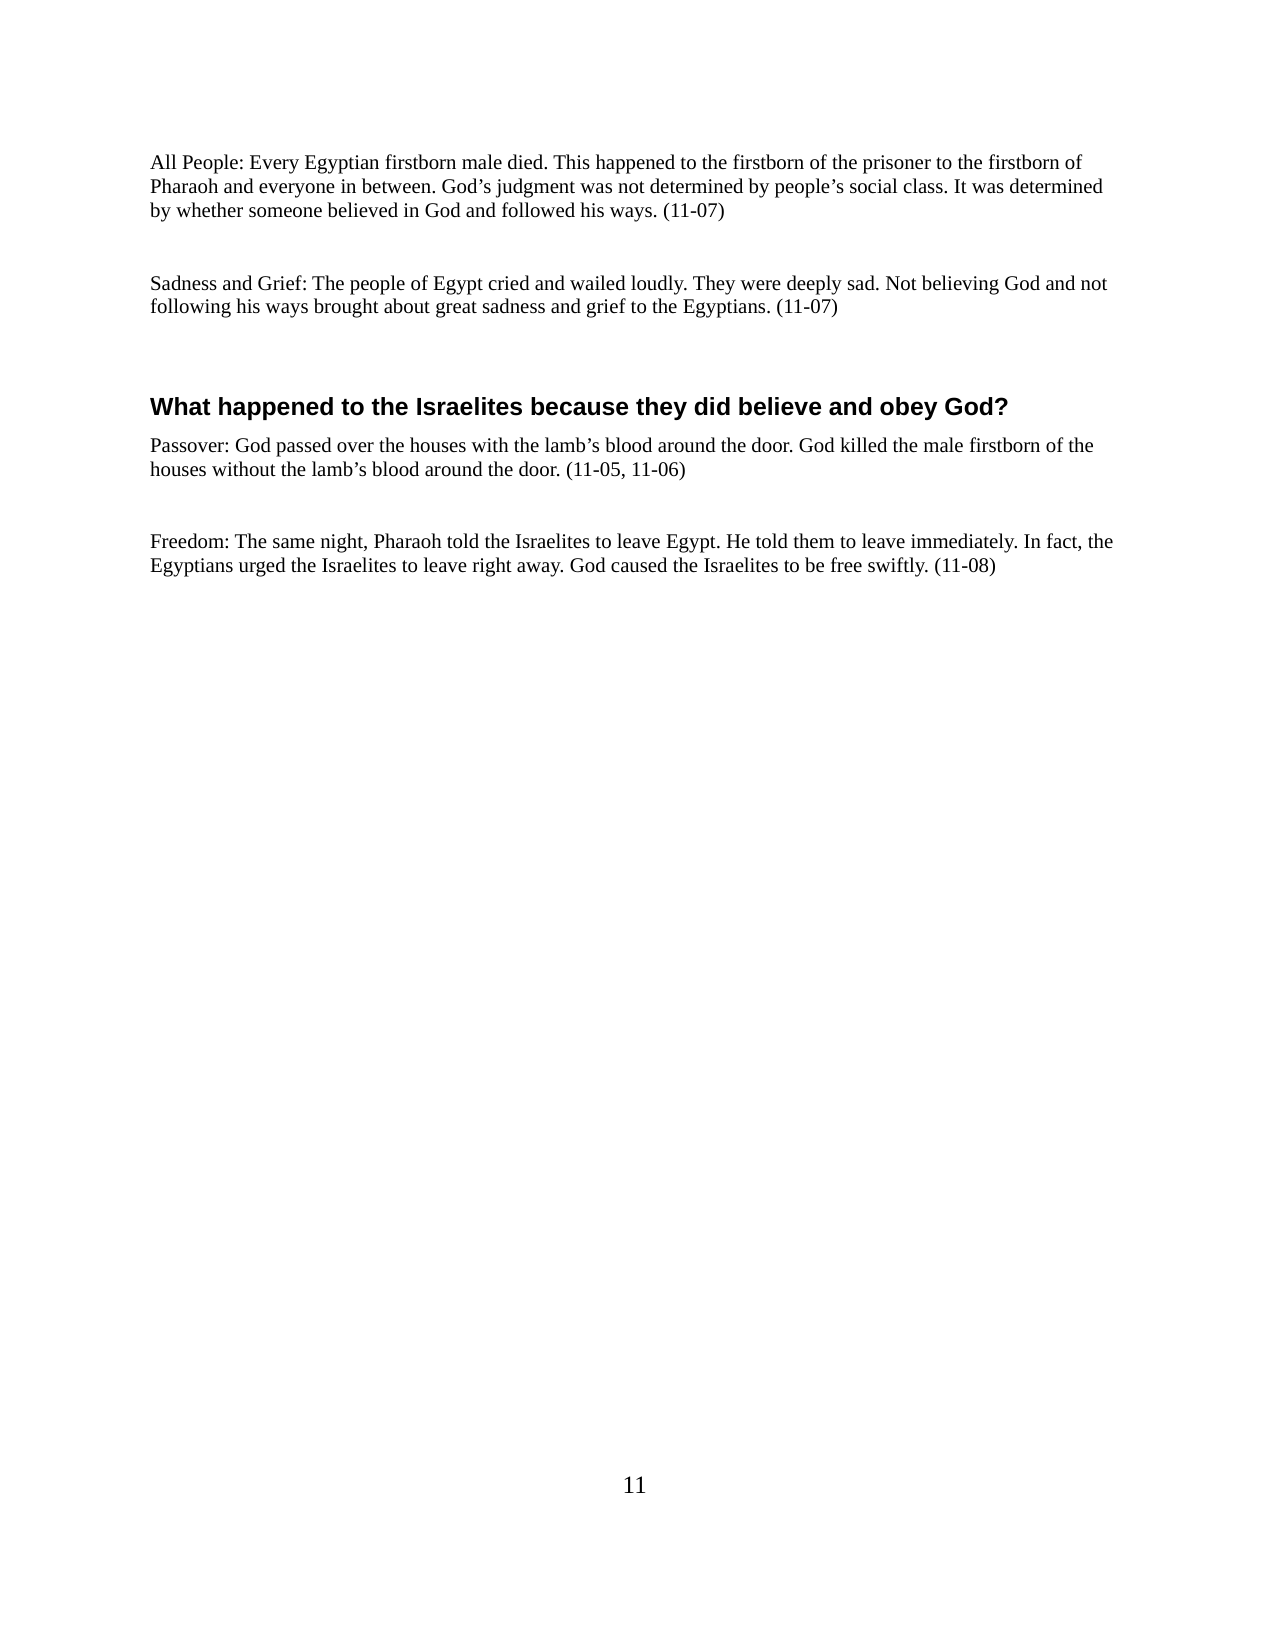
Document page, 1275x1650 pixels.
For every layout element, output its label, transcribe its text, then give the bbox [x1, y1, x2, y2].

text All People: Every Egyptian firstborn male died. This happened to the firstborn of the prisoner to the firstborn of Pharaoh and everyone in between. God’s judgment was not determined by people’s social class. It was determined by whether someone believed in God and followed his ways. (11-07) [150, 150, 1125, 222]
subtitle What happened to the Israelites because they did believe and obey God? [150, 392, 1125, 420]
text Passover: God passed over the houses with the lamb’s blood around the door. God killed the male firstborn of the houses without the lamb’s blood around the door. (11-05, 11-06) [150, 433, 1125, 481]
text Freedom: The same night, Pharaoh told the Israelites to leave Egypt. He told them to leave immediately. In fact, the Egyptians urged the Israelites to leave right away. God caused the Israelites to be free swiftly. (11-08) [150, 529, 1125, 577]
text Sadness and Grief: The people of Egypt cried and wailed loudly. They were deeply sad. Not believing God and not following his ways brought about great sadness and grief to the Egyptians. (11-07) [150, 270, 1125, 318]
